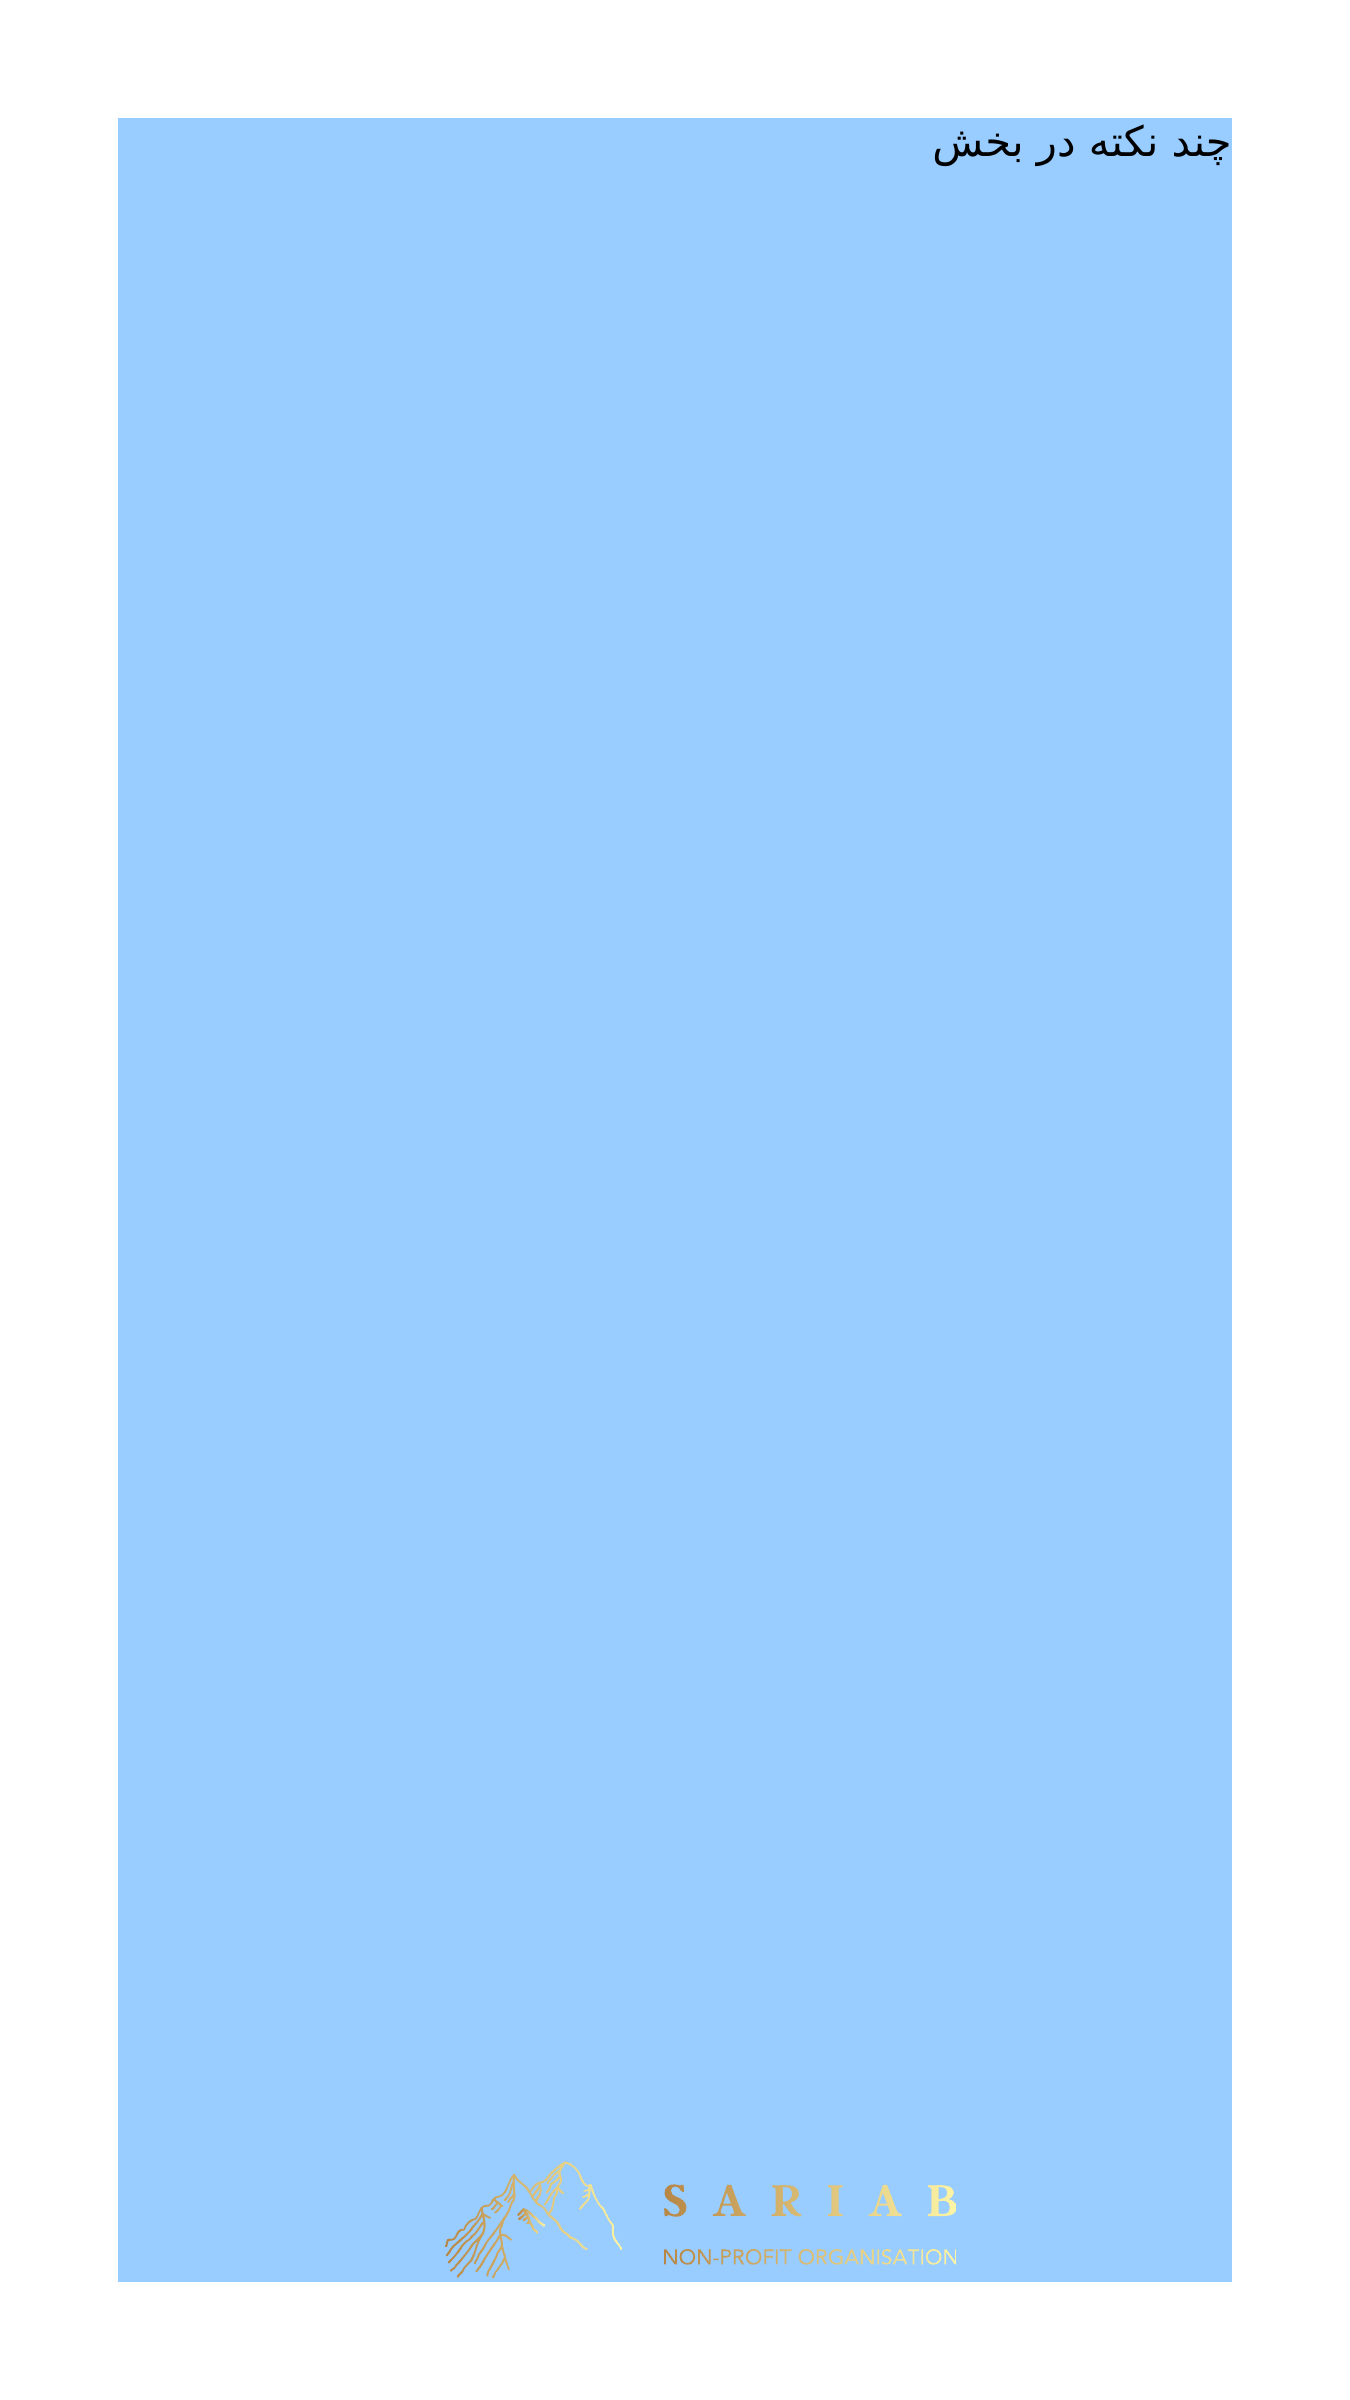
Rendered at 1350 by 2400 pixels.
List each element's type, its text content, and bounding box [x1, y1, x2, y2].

text چند نکته در بخش [118, 118, 1232, 167]
